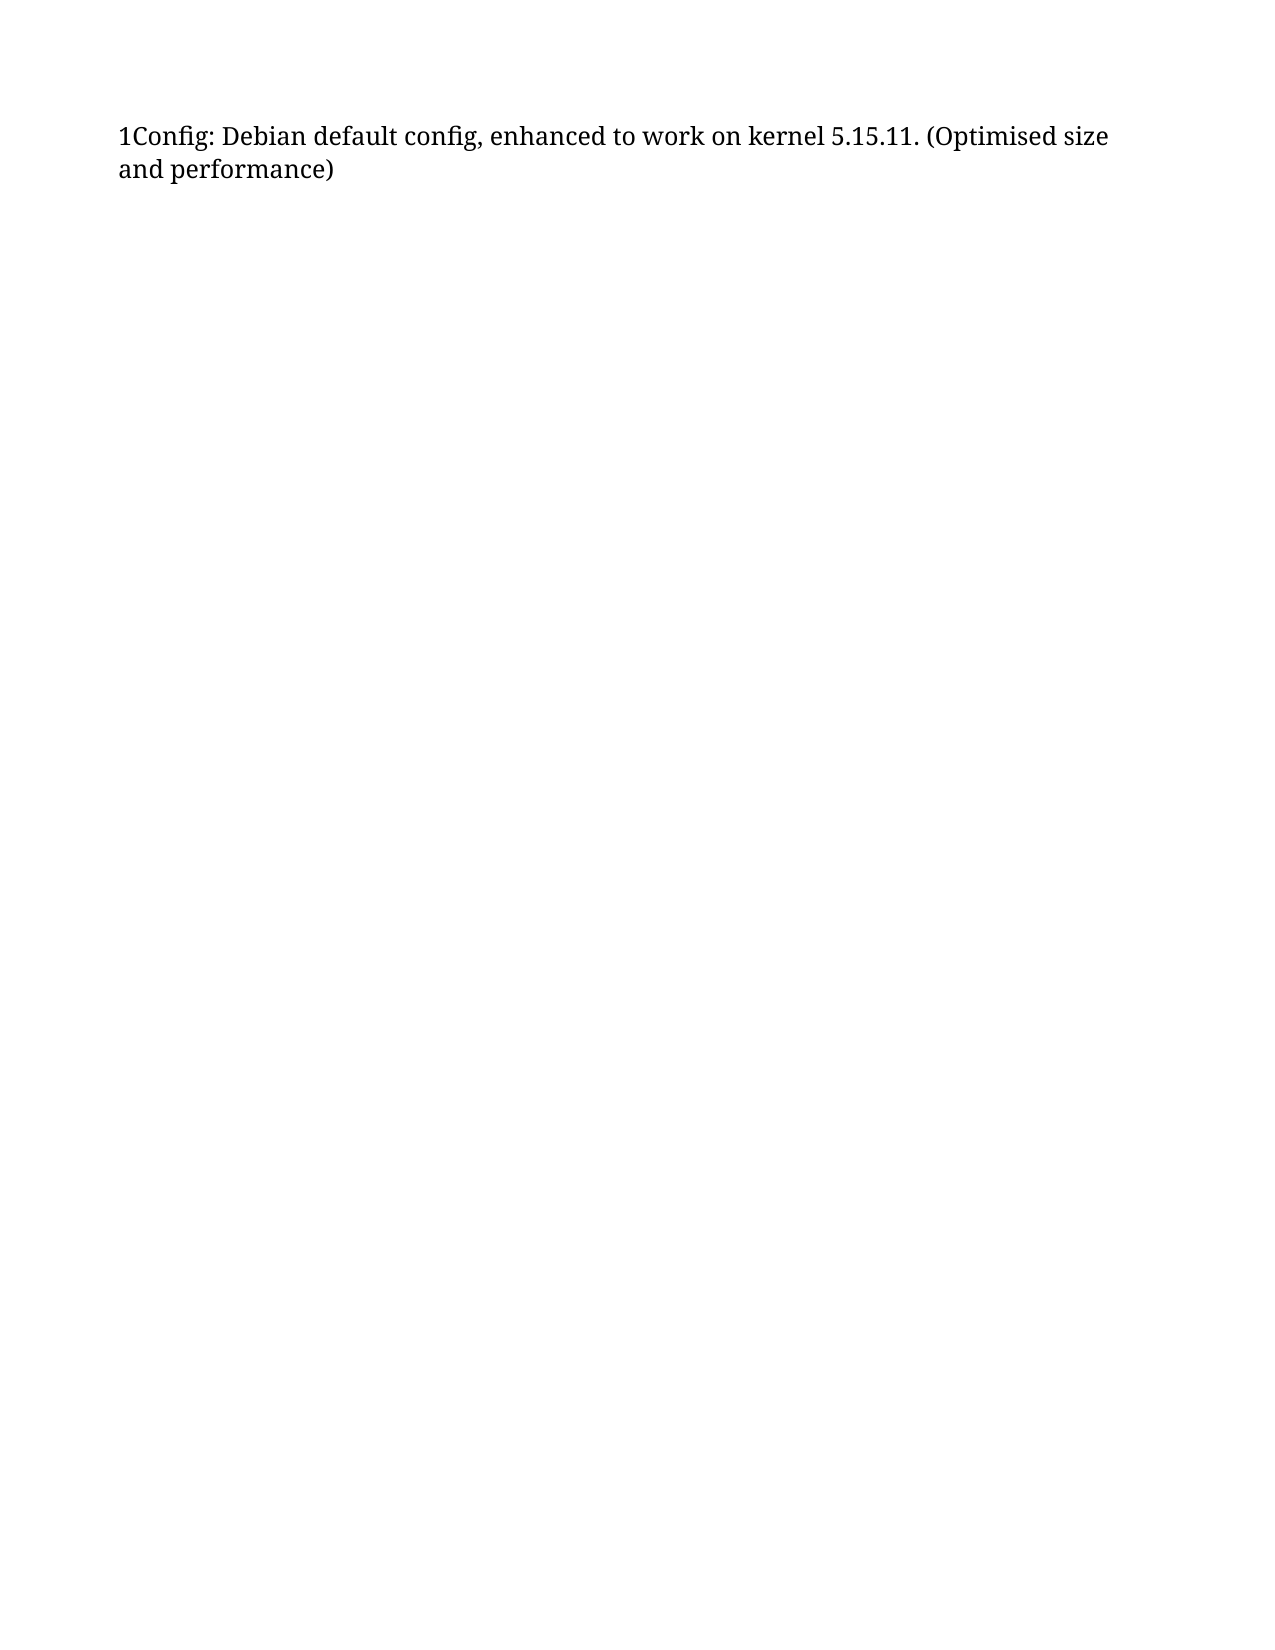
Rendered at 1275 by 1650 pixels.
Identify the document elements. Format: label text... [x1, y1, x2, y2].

text 1Config: Debian default config, enhanced to work on kernel 5.15.11. (Optimised size and performance) [118, 118, 1157, 186]
